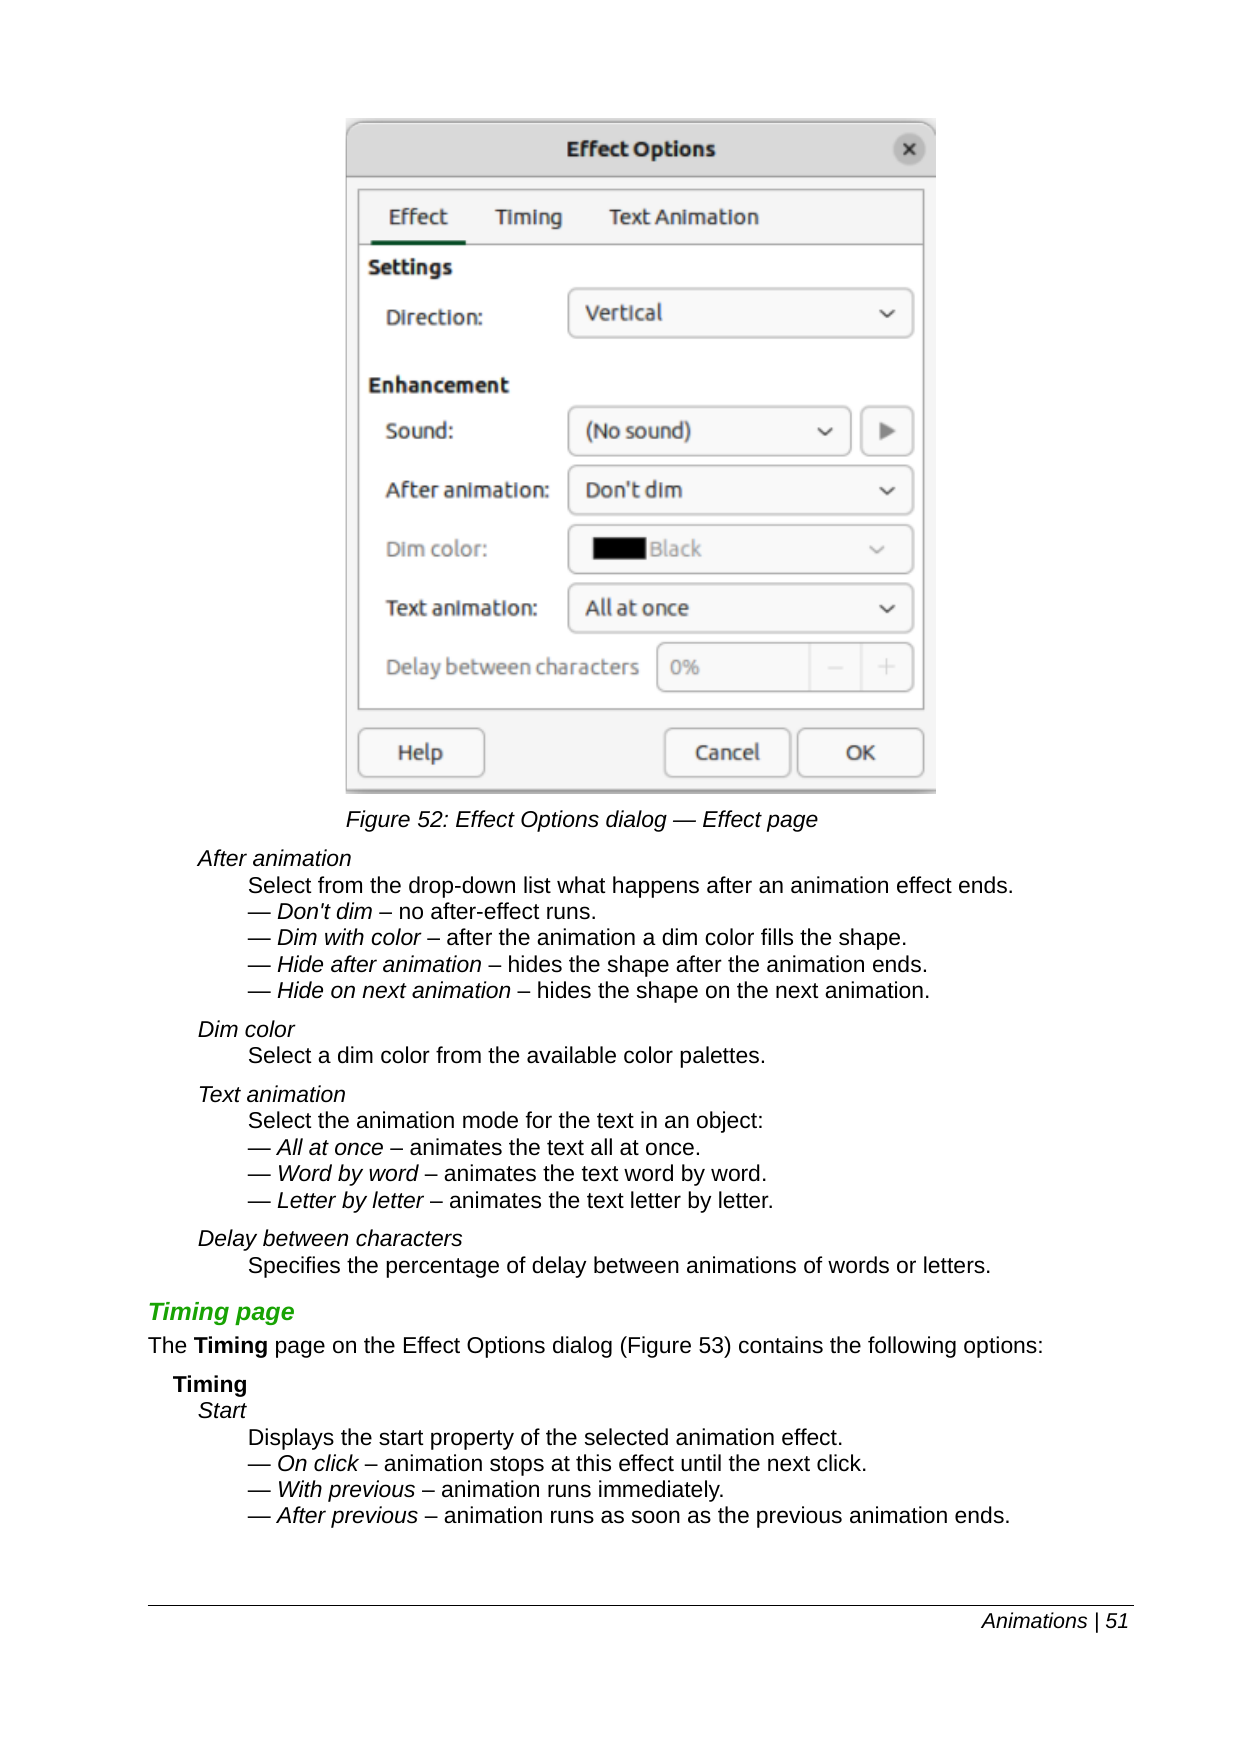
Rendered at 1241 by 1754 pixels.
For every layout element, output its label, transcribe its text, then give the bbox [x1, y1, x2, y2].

text Select the animation mode for the text in an object: — All at once – animates the text all at once. — Word by word – animates the text word by word. — Letter by letter – animates the text letter by letter. [248, 1107, 1134, 1213]
text Delay between characters [198, 1225, 1134, 1252]
text Displays the start property of the selected animation effect. — On click – animation stops at this effect until the next click. — With previous – animation runs immediately. — After previous – animation runs as soon as the previous animation ends. [248, 1423, 1134, 1529]
text Timing [173, 1371, 1134, 1397]
text Figure 52: Effect Options dialog — Effect page [346, 806, 936, 833]
text Text animation [198, 1081, 1134, 1107]
text Select from the drop-down list what happens after an animation effect ends. — Don't dim – no after-effect runs. — Dim with color – after the animation a dim color fills the shape. — Hide after animation – hides the shape after the animation ends. — Hide on next animation – hides the shape on the next animation. [248, 872, 1134, 1003]
picture [345, 118, 936, 794]
text The Timing page on the Effect Options dialog (Figure 53) contains the following options: [148, 1332, 1134, 1358]
text Start [198, 1397, 1134, 1423]
text Select a dim color from the available color palettes. [248, 1042, 1134, 1069]
subtitle Timing page [148, 1297, 1134, 1326]
text After animation [198, 845, 1134, 872]
text Specifies the percentage of delay between animations of words or letters. [248, 1252, 1134, 1278]
text Dim color [198, 1016, 1134, 1042]
